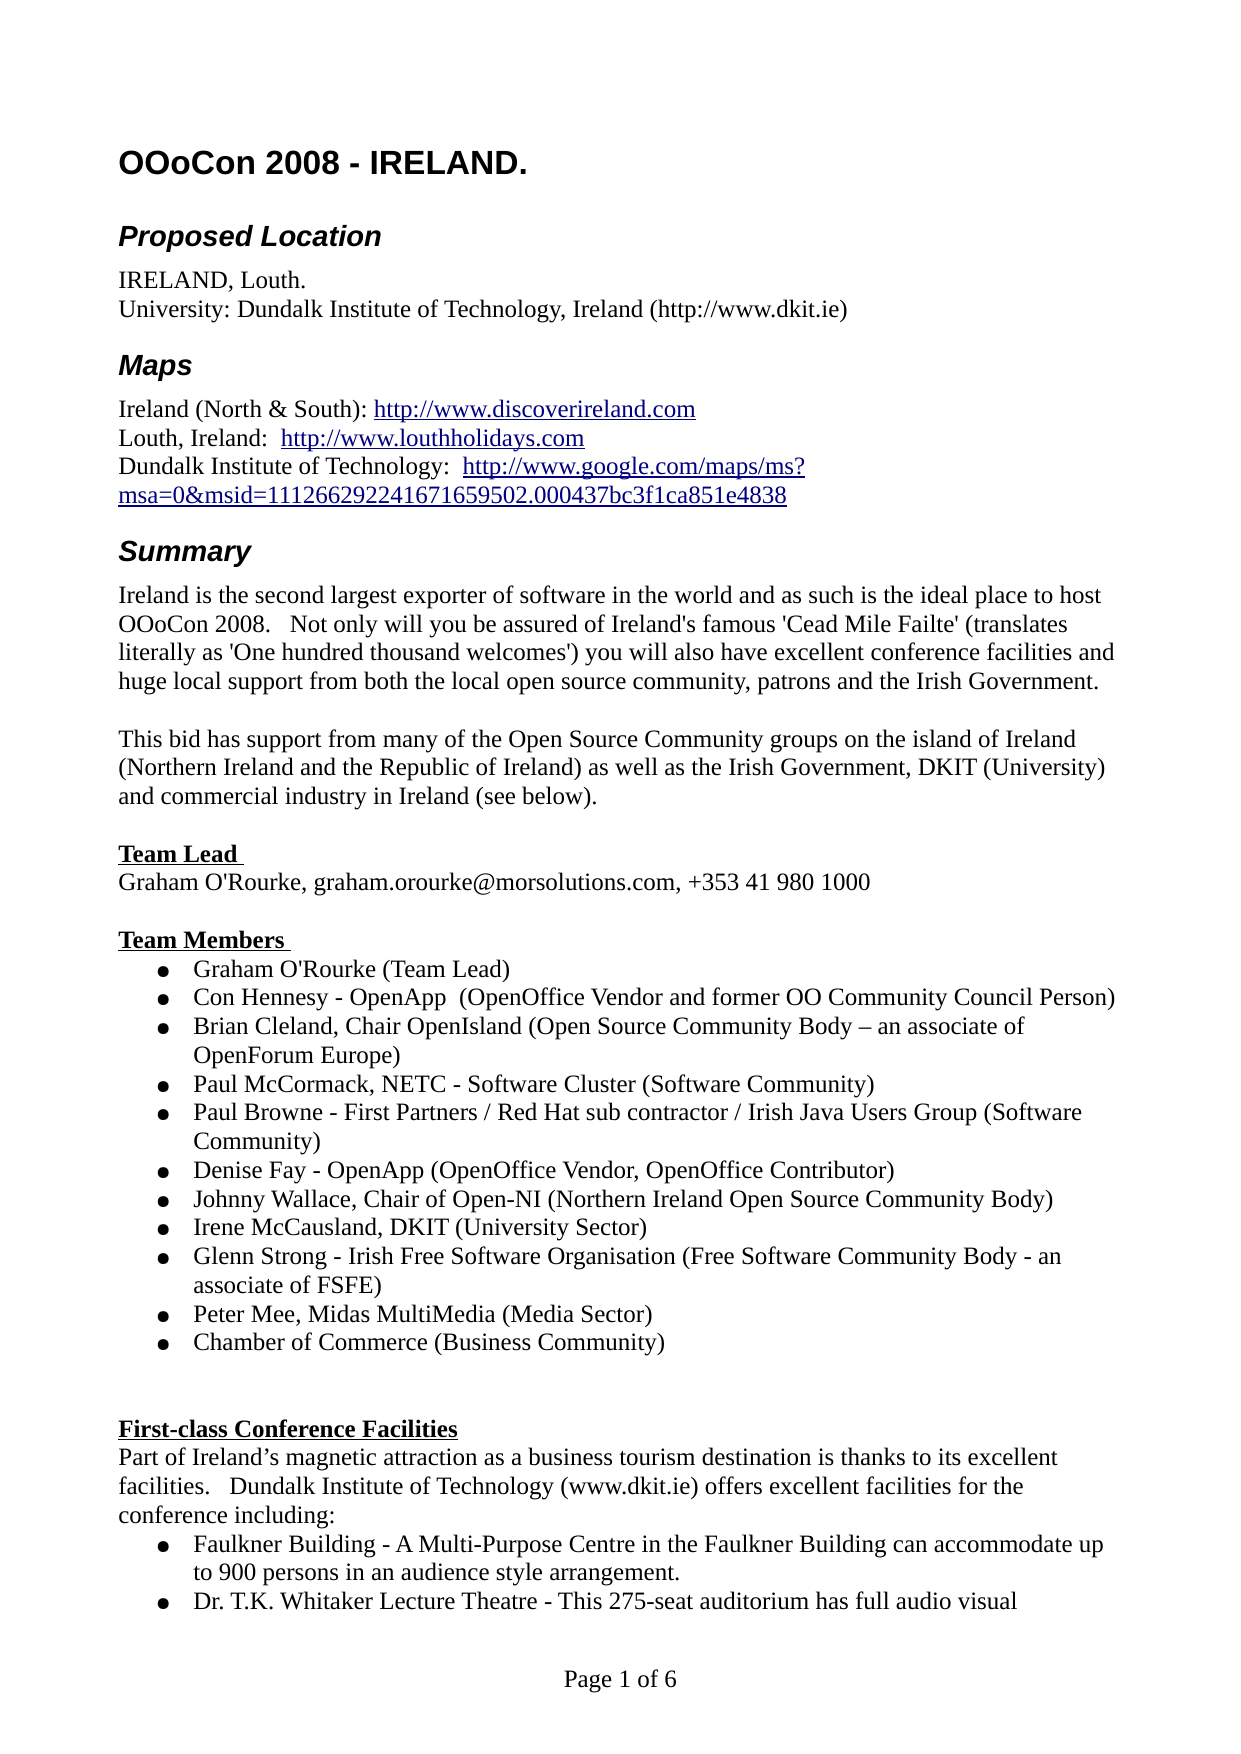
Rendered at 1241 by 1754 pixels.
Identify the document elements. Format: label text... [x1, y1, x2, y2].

text University: Dundalk Institute of Technology, Ireland (http://www.dkit.ie) [118, 294, 1122, 323]
text Team Lead [118, 839, 1122, 867]
list Peter Mee, Midas MultiMedia (Media Sector) [156, 1299, 1122, 1327]
text Ireland (North & South): http://www.discoverireland.com [118, 394, 1122, 423]
subtitle Maps [118, 348, 1122, 381]
text Graham O'Rourke, graham.orourke@morsolutions.com, +353 41 980 1000 [118, 867, 1122, 896]
list Dr. T.K. Whitaker Lecture Theatre - This 275-seat auditorium has full audio visual [156, 1586, 1122, 1615]
list Johnny Wallace, Chair of Open-NI (Northern Ireland Open Source Community Body) [156, 1184, 1122, 1212]
text Ireland is the second largest exporter of software in the world and as such is the ideal place to host OOoCon 2008. Not only will you be assured of Ireland's famous 'Cead Mile Failte' (translates literally as 'One hundred thousand welcomes') you will also have excellent conference facilities and huge local support from both the local open source community, patrons and the Irish Government. [118, 580, 1122, 695]
list Irene McCausland, DKIT (University Sector) [156, 1212, 1122, 1241]
text Part of Ireland’s magnetic attraction as a business tourism destination is thanks to its excellent facilities. Dundalk Institute of Technology (www.dkit.ie) offers excellent facilities for the conference including: [118, 1442, 1122, 1529]
text This bid has support from many of the Open Source Community groups on the island of Ireland (Northern Ireland and the Republic of Ireland) as well as the Irish Government, DKIT (University) and commercial industry in Ireland (see below). [118, 724, 1122, 810]
list Paul Browne - First Partners / Red Hat sub contractor / Irish Java Users Group (Software Community) [156, 1097, 1122, 1155]
list Glenn Strong - Irish Free Software Organisation (Free Software Community Body - an associate of FSFE) [156, 1241, 1122, 1299]
subtitle Summary [118, 534, 1122, 567]
list Chamber of Commerce (Business Community) [156, 1327, 1122, 1356]
list Faulkner Building - A Multi-Purpose Centre in the Faulkner Building can accommodate up to 900 persons in an audience style arrangement. [156, 1529, 1122, 1586]
list Paul McCormack, NETC - Software Cluster (Software Community) [156, 1069, 1122, 1097]
subtitle OOoCon 2008 - IRELAND. [118, 143, 1122, 182]
list Denise Fay - OpenApp (OpenOffice Vendor, OpenOffice Contributor) [156, 1155, 1122, 1184]
subtitle Proposed Location [118, 219, 1122, 253]
list Brian Cleland, Chair OpenIsland (Open Source Community Body – an associate of OpenForum Europe) [156, 1011, 1122, 1069]
text Dundalk Institute of Technology: http://www.google.com/maps/ms?msa=0&msid=111266292241671659502.000437bc3f1ca851e4838 [118, 451, 1122, 509]
list Con Hennesy - OpenApp (OpenOffice Vendor and former OO Community Council Person) [156, 982, 1122, 1011]
list Graham O'Rourke (Team Lead) [156, 954, 1122, 982]
text Louth, Ireland: http://www.louthholidays.com [118, 423, 1122, 451]
text IRELAND, Louth. [118, 265, 1122, 294]
text Team Members [118, 925, 1122, 954]
text First-class Conference Facilities [118, 1414, 1122, 1442]
